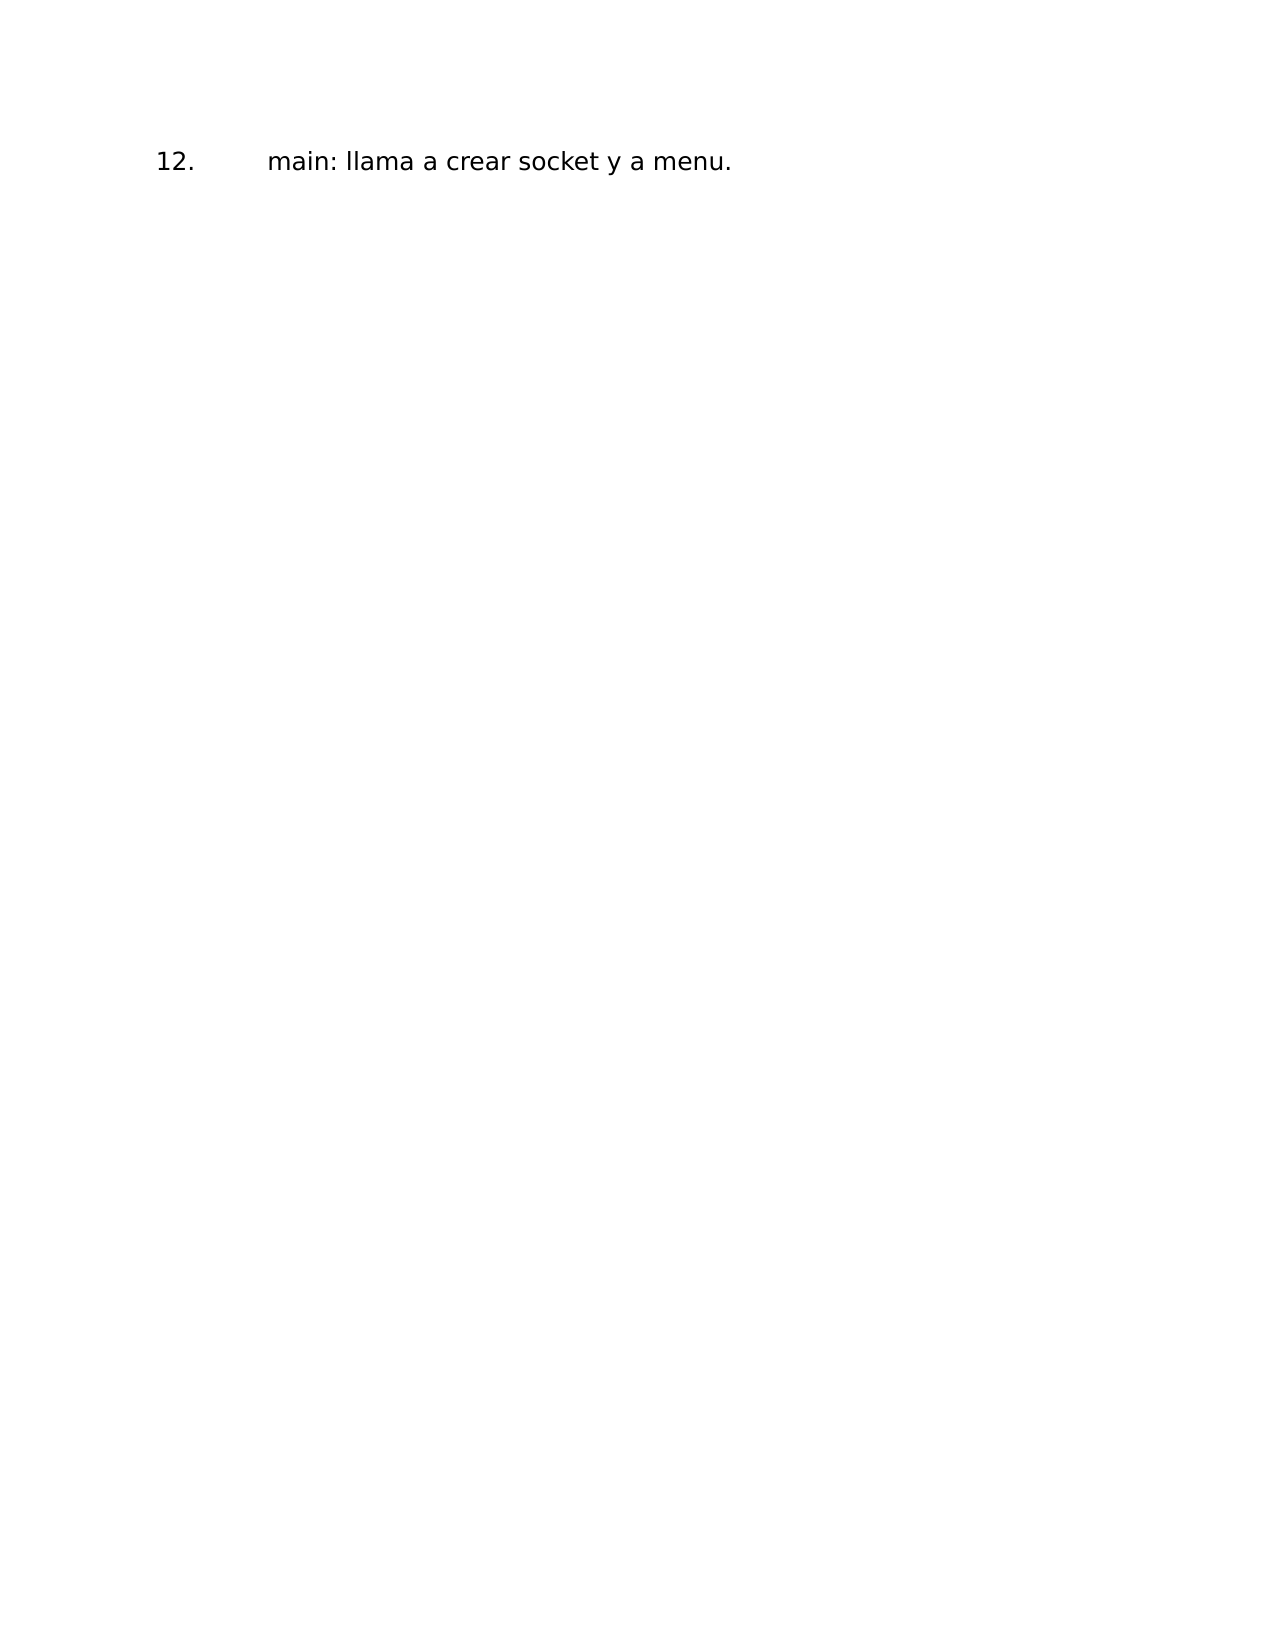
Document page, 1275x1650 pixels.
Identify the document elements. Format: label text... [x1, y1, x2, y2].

list main: llama a crear socket y a menu. [156, 147, 1157, 176]
